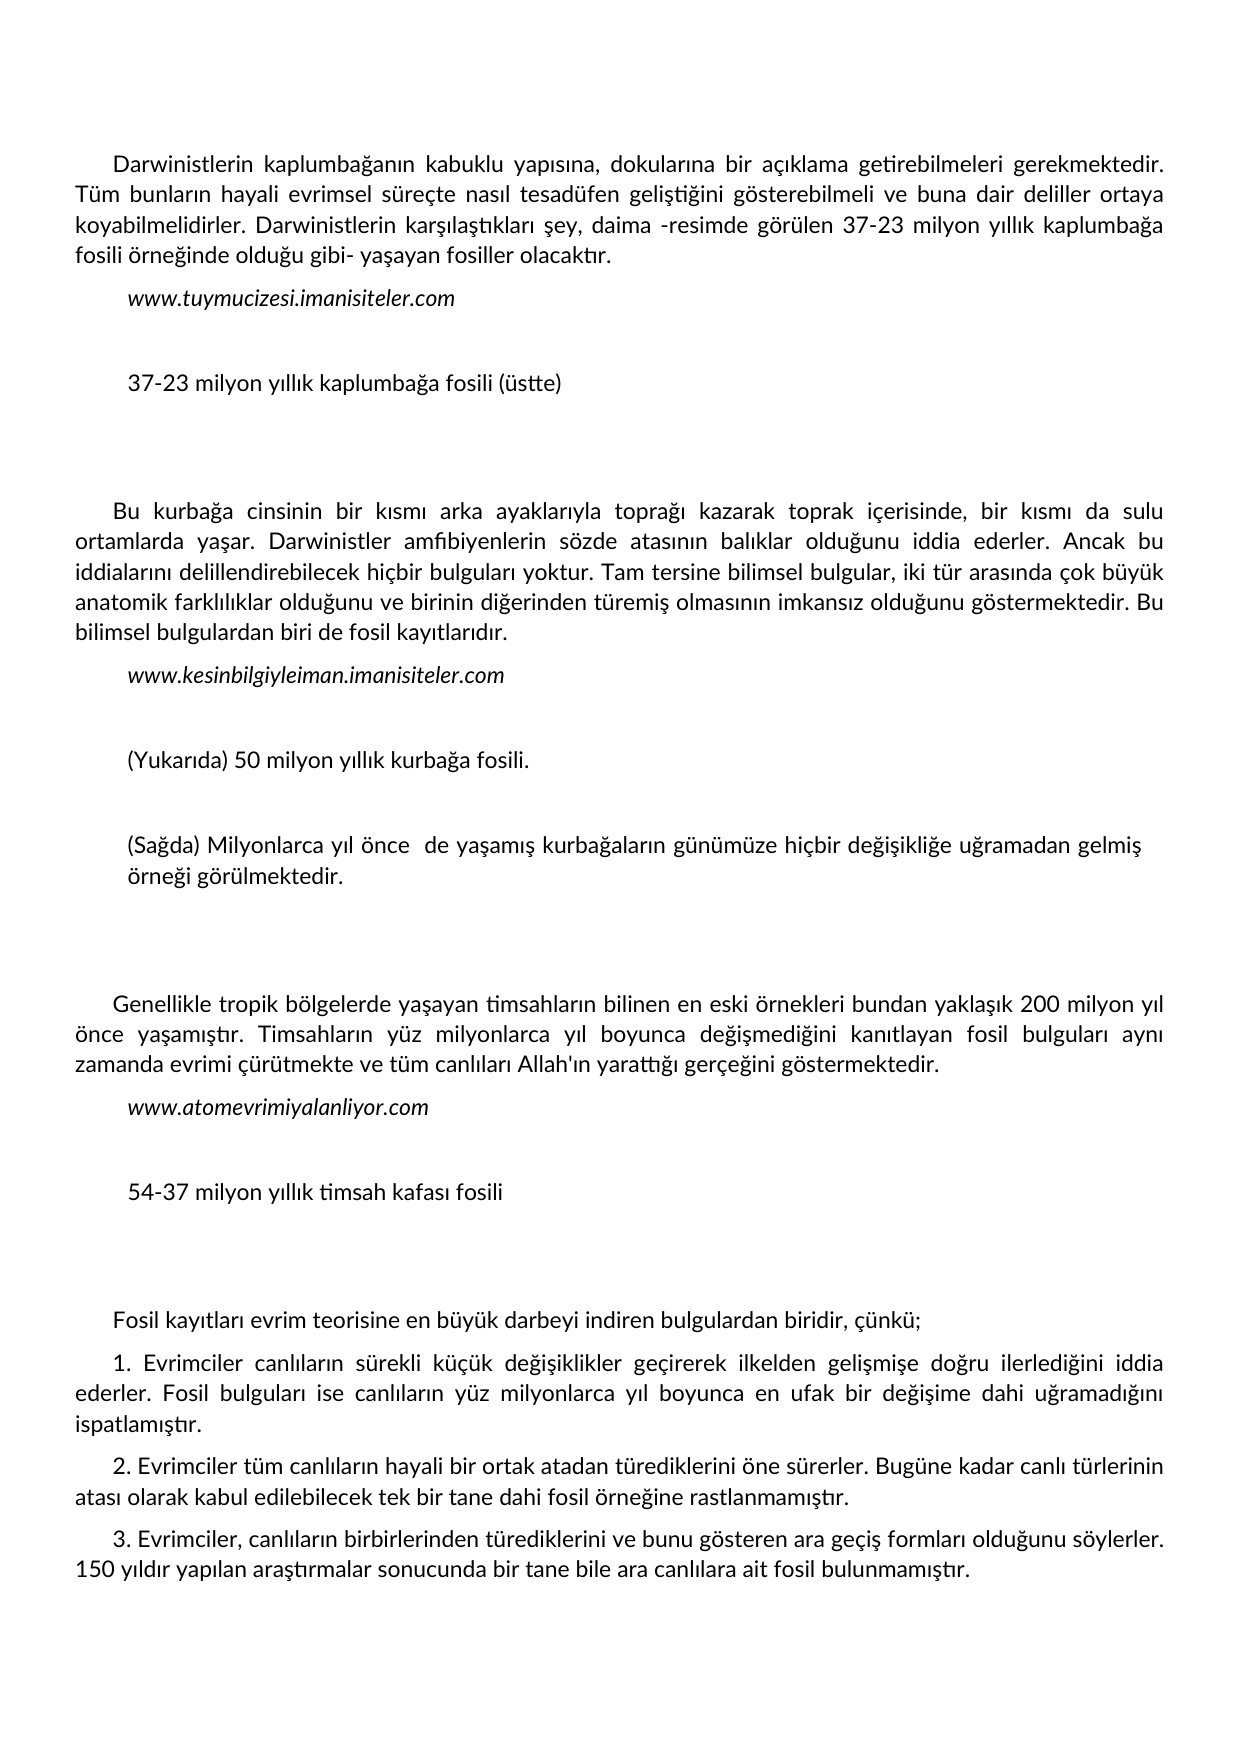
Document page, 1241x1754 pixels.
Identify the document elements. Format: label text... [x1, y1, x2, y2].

text Bu kurbağa cinsinin bir kısmı arka ayaklarıyla toprağı kazarak toprak içerisinde, bir kısmı da sulu ortamlarda yaşar. Darwinistler amfibiyenlerin sözde atasının balıklar olduğunu iddia ederler. Ancak bu iddialarını delillendirebilecek hiçbir bulguları yoktur. Tam tersine bilimsel bulgular, iki tür arasında çok büyük anatomik farklılıklar olduğunu ve birinin diğerinden türemiş olmasının imkansız olduğunu göstermektedir. Bu bilimsel bulgulardan biri de fosil kayıtlarıdır. [75, 497, 1165, 645]
text Fosil kayıtları evrim teorisine en büyük darbeyi indiren bulgulardan biridir, çünkü; [75, 1306, 1165, 1334]
text www.kesinbilgiyleiman.imanisiteler.com [127, 660, 1143, 688]
text (Yukarıda) 50 milyon yıllık kurbağa fosili. [127, 746, 1143, 773]
text 3. Evrimciler, canlıların birbirlerinden türediklerini ve bunu gösteren ara geçiş formları olduğunu söylerler. 150 yıldır yapılan araştırmalar sonucunda bir tane bile ara canlılara ait fosil bulunmamıştır. [75, 1525, 1165, 1583]
text 37-23 milyon yıllık kaplumbağa fosili (üstte) [127, 369, 1143, 396]
text (Sağda) Milyonlarca yıl önce de yaşamış kurbağaların günümüze hiçbir değişikliğe uğramadan gelmiş örneği görülmektedir. [127, 831, 1143, 889]
text www.atomevrimiyalanliyor.com [127, 1093, 1143, 1120]
text 54-37 milyon yıllık timsah kafası fosili [127, 1178, 1143, 1206]
text Darwinistlerin kaplumbağanın kabuklu yapısına, dokularına bir açıklama getirebilmeleri gerekmektedir. Tüm bunların hayali evrimsel süreçte nasıl tesadüfen geliştiğini gösterebilmeli ve buna dair deliller ortaya koyabilmelidirler. Darwinistlerin karşılaştıkları şey, daima -resimde görülen 37-23 milyon yıllık kaplumbağa fosili örneğinde olduğu gibi- yaşayan fosiller olacaktır. [75, 150, 1165, 268]
text 1. Evrimciler canlıların sürekli küçük değişiklikler geçirerek ilkelden gelişmişe doğru ilerlediğini iddia ederler. Fosil bulguları ise canlıların yüz milyonlarca yıl boyunca en ufak bir değişime dahi uğramadığını ispatlamıştır. [75, 1349, 1165, 1437]
text Genellikle tropik bölgelerde yaşayan timsahların bilinen en eski örnekleri bundan yaklaşık 200 milyon yıl önce yaşamıştır. Timsahların yüz milyonlarca yıl boyunca değişmediğini kanıtlayan fosil bulguları aynı zamanda evrimi çürütmekte ve tüm canlıları Allah'ın yarattığı gerçeğini göstermektedir. [75, 989, 1165, 1077]
text www.tuymucizesi.imanisiteler.com [127, 283, 1143, 311]
text 2. Evrimciler tüm canlıların hayali bir ortak atadan türediklerini öne sürerler. Bugüne kadar canlı türlerinin atası olarak kabul edilebilecek tek bir tane dahi fosil örneğine rastlanmamıştır. [75, 1452, 1165, 1510]
